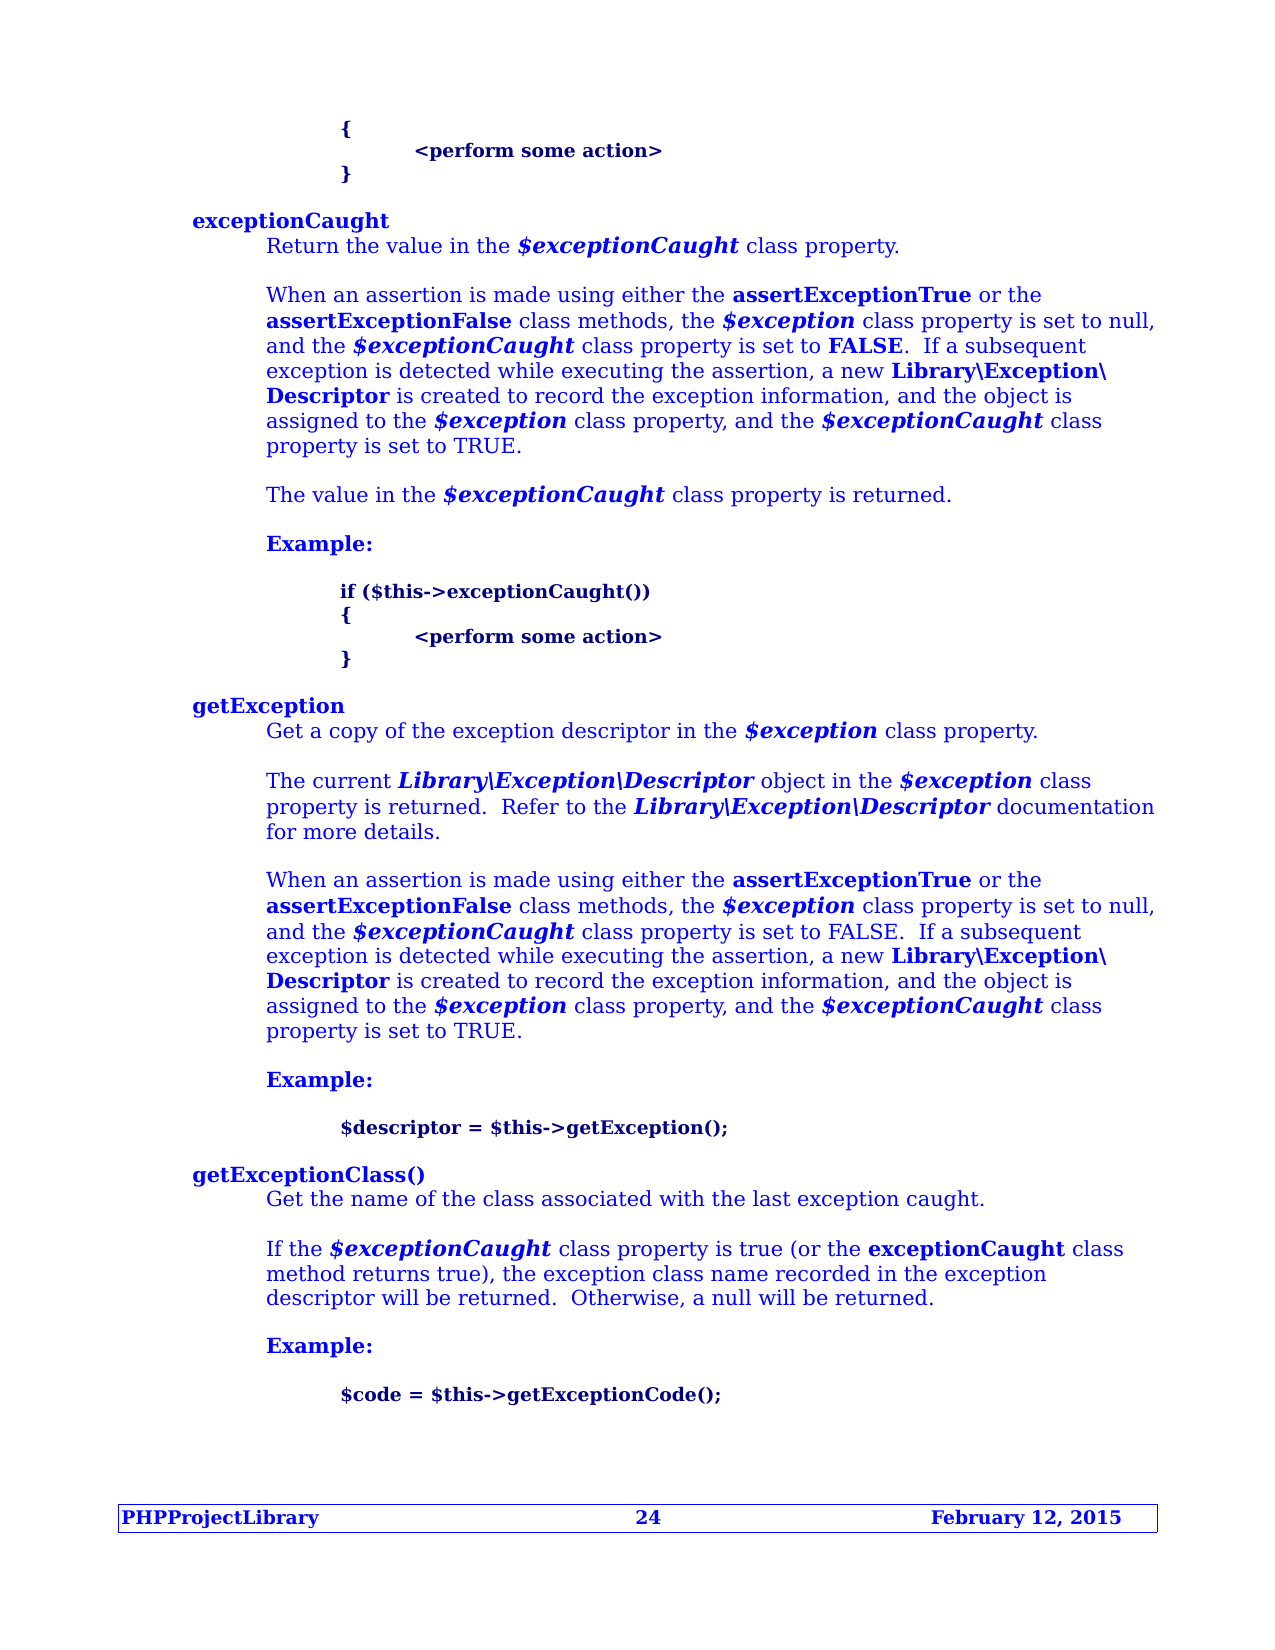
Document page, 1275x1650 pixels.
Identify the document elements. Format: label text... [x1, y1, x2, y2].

text $code = $this->getExceptionCode(); [340, 1383, 1157, 1405]
text if ($this->exceptionCaught()) [340, 581, 1157, 603]
text { [340, 118, 1157, 140]
text getExceptionClass() [192, 1163, 1157, 1187]
text Get the name of the class associated with the last exception caught. [266, 1187, 1157, 1212]
text Get a copy of the exception descriptor in the $exception class property. [266, 718, 1157, 744]
text <perform some action> [340, 140, 1157, 162]
text The value in the $exceptionCaught class property is returned. [266, 482, 1157, 508]
text When an assertion is made using either the assertExceptionTrue or the assertExceptionFalse class methods, the $exception class property is set to null, and the $exceptionCaught class property is set to FALSE. If a subsequent exception is detected while executing the assertion, a new Library\Exception\Descriptor is created to record the exception information, and the object is assigned to the $exception class property, and the $exceptionCaught class property is set to TRUE. [266, 283, 1157, 458]
text Return the value in the $exceptionCaught class property. [266, 233, 1157, 259]
text Example: [266, 532, 1157, 557]
text $descriptor = $this->getException(); [340, 1116, 1157, 1138]
text { [340, 603, 1157, 625]
text } [340, 162, 1157, 184]
text Example: [266, 1334, 1157, 1359]
text Example: [266, 1067, 1157, 1092]
text The current Library\Exception\Descriptor object in the $exception class property is returned. Refer to the Library\Exception\Descriptor documentation for more details. [266, 768, 1157, 844]
text exceptionCaught [192, 209, 1157, 233]
text <perform some action> [340, 625, 1157, 647]
text } [340, 647, 1157, 669]
text getException [192, 694, 1157, 718]
text When an assertion is made using either the assertExceptionTrue or the assertExceptionFalse class methods, the $exception class property is set to null, and the $exceptionCaught class property is set to FALSE. If a subsequent exception is detected while executing the assertion, a new Library\Exception\Descriptor is created to record the exception information, and the object is assigned to the $exception class property, and the $exceptionCaught class property is set to TRUE. [266, 868, 1157, 1043]
text If the $exceptionCaught class property is true (or the exceptionCaught class method returns true), the exception class name recorded in the exception descriptor will be returned. Otherwise, a null will be returned. [266, 1236, 1157, 1310]
